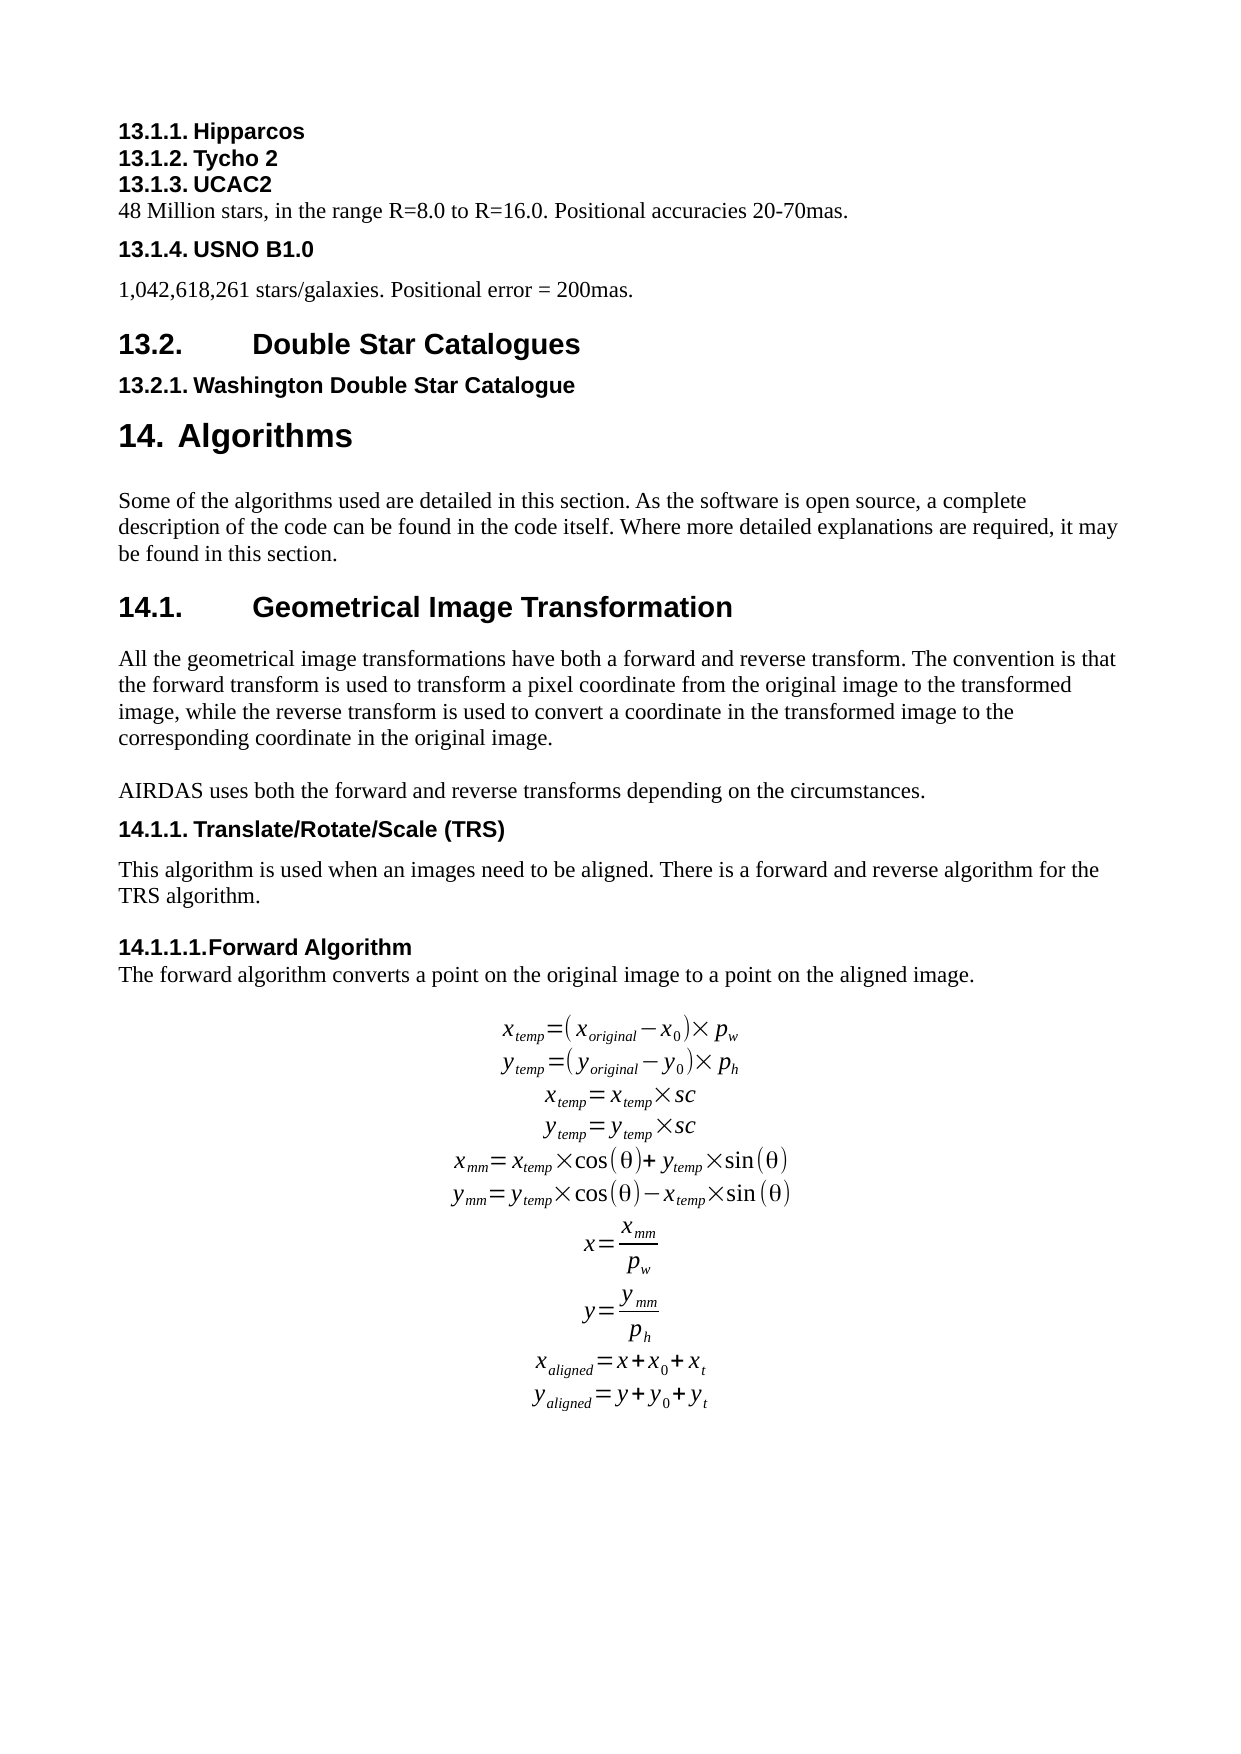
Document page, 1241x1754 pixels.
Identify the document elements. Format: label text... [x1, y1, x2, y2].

subtitle Translate/Rotate/Scale (TRS) [118, 816, 1122, 842]
subtitle Algorithms [118, 416, 1122, 455]
subtitle Geometrical Image Transformation [118, 590, 1122, 624]
subtitle Washington Double Star Catalogue [118, 372, 1122, 398]
text All the geometrical image transformations have both a forward and reverse transform. The convention is that the forward transform is used to transform a pixel coordinate from the original image to the transformed image, while the reverse transform is used to convert a coordinate in the transformed image to the corresponding coordinate in the original image. [118, 636, 1122, 751]
subtitle UCAC2 [118, 171, 1122, 197]
subtitle Forward Algorithm [118, 934, 1122, 961]
subtitle Tycho 2 [118, 144, 1122, 171]
text This algorithm is used when an images need to be aligned. There is a forward and reverse algorithm for the TRS algorithm. [118, 842, 1122, 909]
subtitle USNO B1.0 [118, 236, 1122, 262]
text AIRDAS uses both the forward and reverse transforms depending on the circumstances. [118, 763, 1122, 803]
text The forward algorithm converts a point on the original image to a point on the aligned image. [118, 961, 1122, 988]
subtitle Double Star Catalogues [118, 327, 1122, 360]
text Some of the algorithms used are detailed in this section. As the software is open source, a complete description of the code can be found in the code itself. Where more detailed explanations are required, it may be found in this section. [118, 472, 1122, 566]
text 48 Million stars, in the range R=8.0 to R=16.0. Positional accuracies 20-70mas. [118, 197, 1122, 223]
subtitle Hipparcos [118, 118, 1122, 144]
text 1,042,618,261 stars/galaxies. Positional error = 200mas. [118, 262, 1122, 303]
